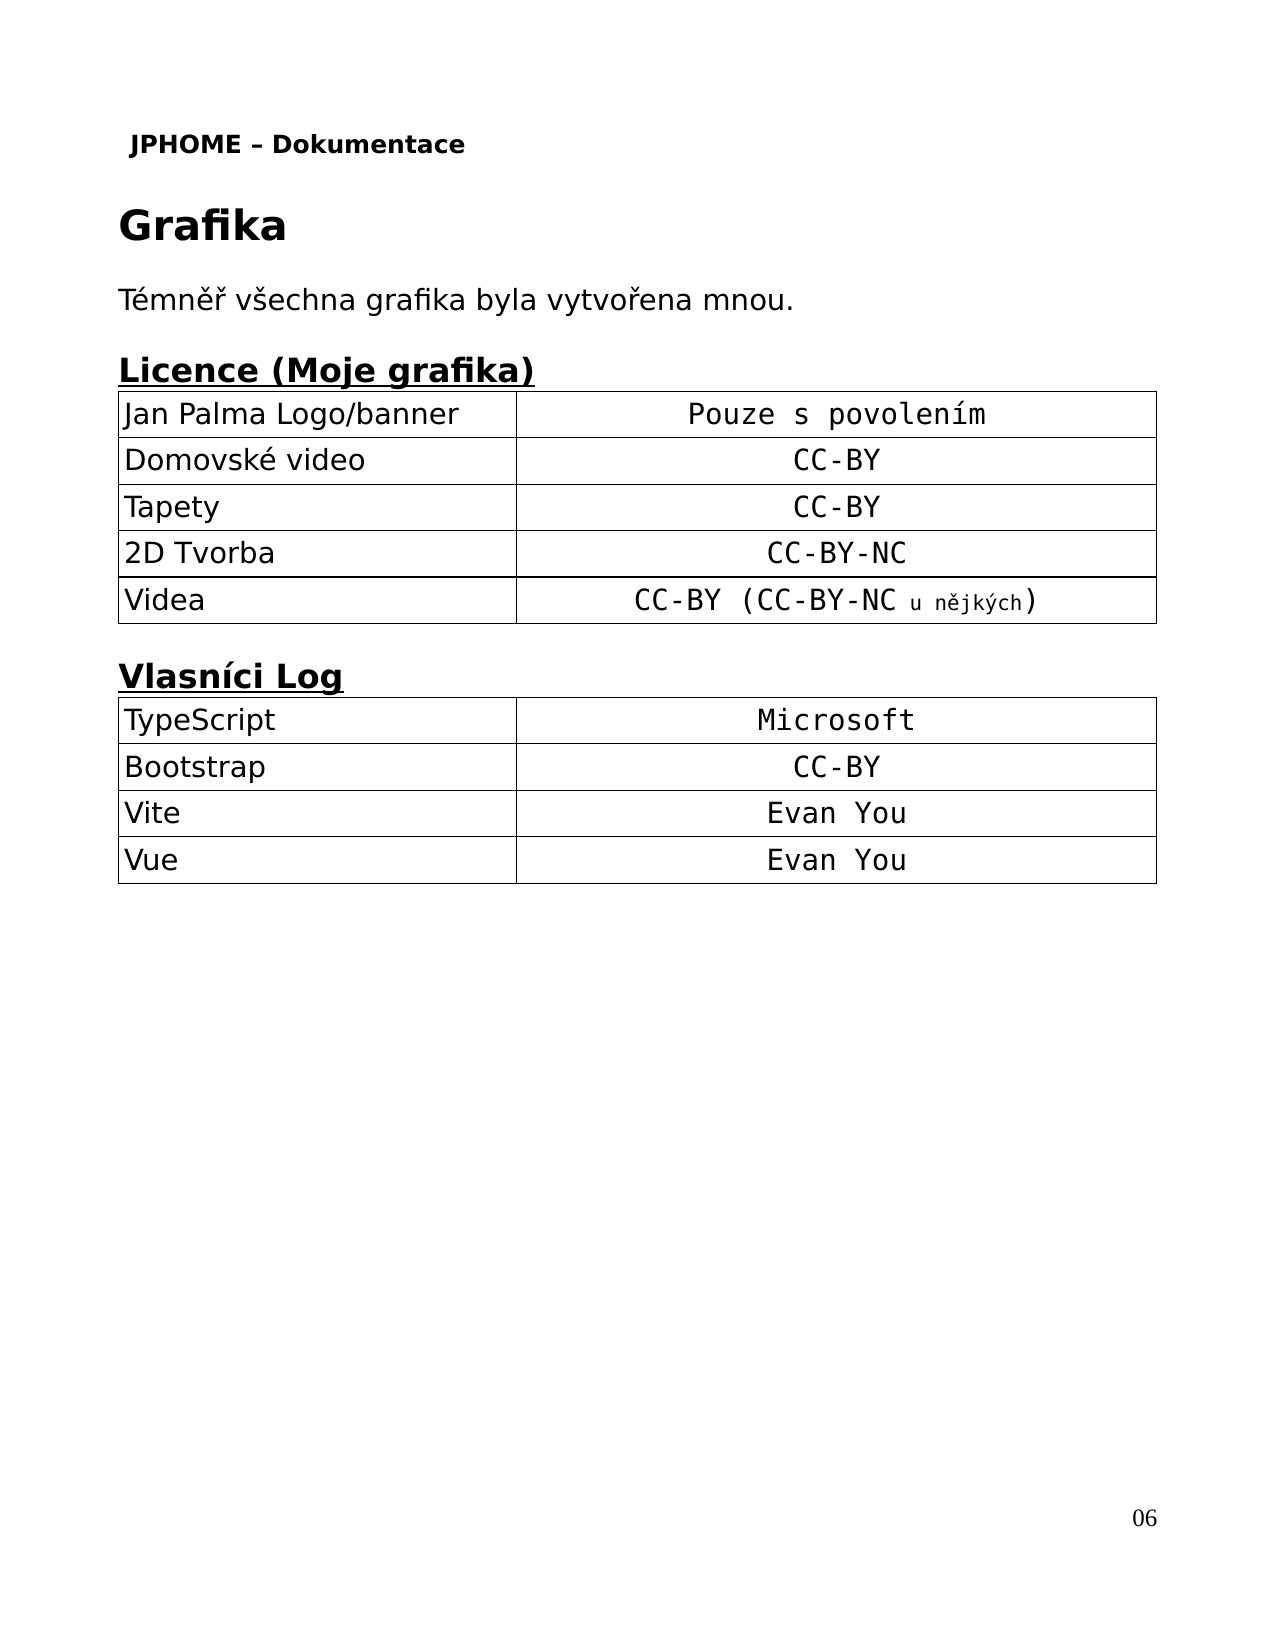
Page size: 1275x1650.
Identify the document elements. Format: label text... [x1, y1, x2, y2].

text Licence (Moje grafika) [118, 352, 1157, 391]
table_cell Tapety [119, 485, 516, 530]
table_cell Videa [119, 578, 516, 623]
table_cell Domovské video [119, 438, 516, 483]
table_cell CC-BY [517, 438, 1156, 483]
table_cell CC-BY [517, 485, 1156, 530]
table_header TypeScript [119, 698, 516, 743]
text Témněř všechna grafika byla vytvořena mnou. [118, 284, 1157, 318]
table_cell Vue [119, 837, 516, 882]
table_cell Evan You [517, 791, 1156, 836]
table_header Pouze s povolením [517, 392, 1156, 437]
table_header Microsoft [517, 698, 1156, 743]
table_cell Evan You [517, 837, 1156, 882]
table_cell CC-BY [517, 744, 1156, 789]
table_cell Bootstrap [119, 744, 516, 789]
text Vlasníci Log [118, 658, 1157, 697]
table_cell CC-BY-NC [517, 531, 1156, 576]
text Grafika [118, 201, 1157, 250]
table_header Jan Palma Logo/banner [119, 392, 516, 437]
table_cell Vite [119, 791, 516, 836]
table_cell CC-BY (CC-BY-NC u nějkých) [517, 578, 1156, 623]
table_cell 2D Tvorba [119, 531, 516, 576]
